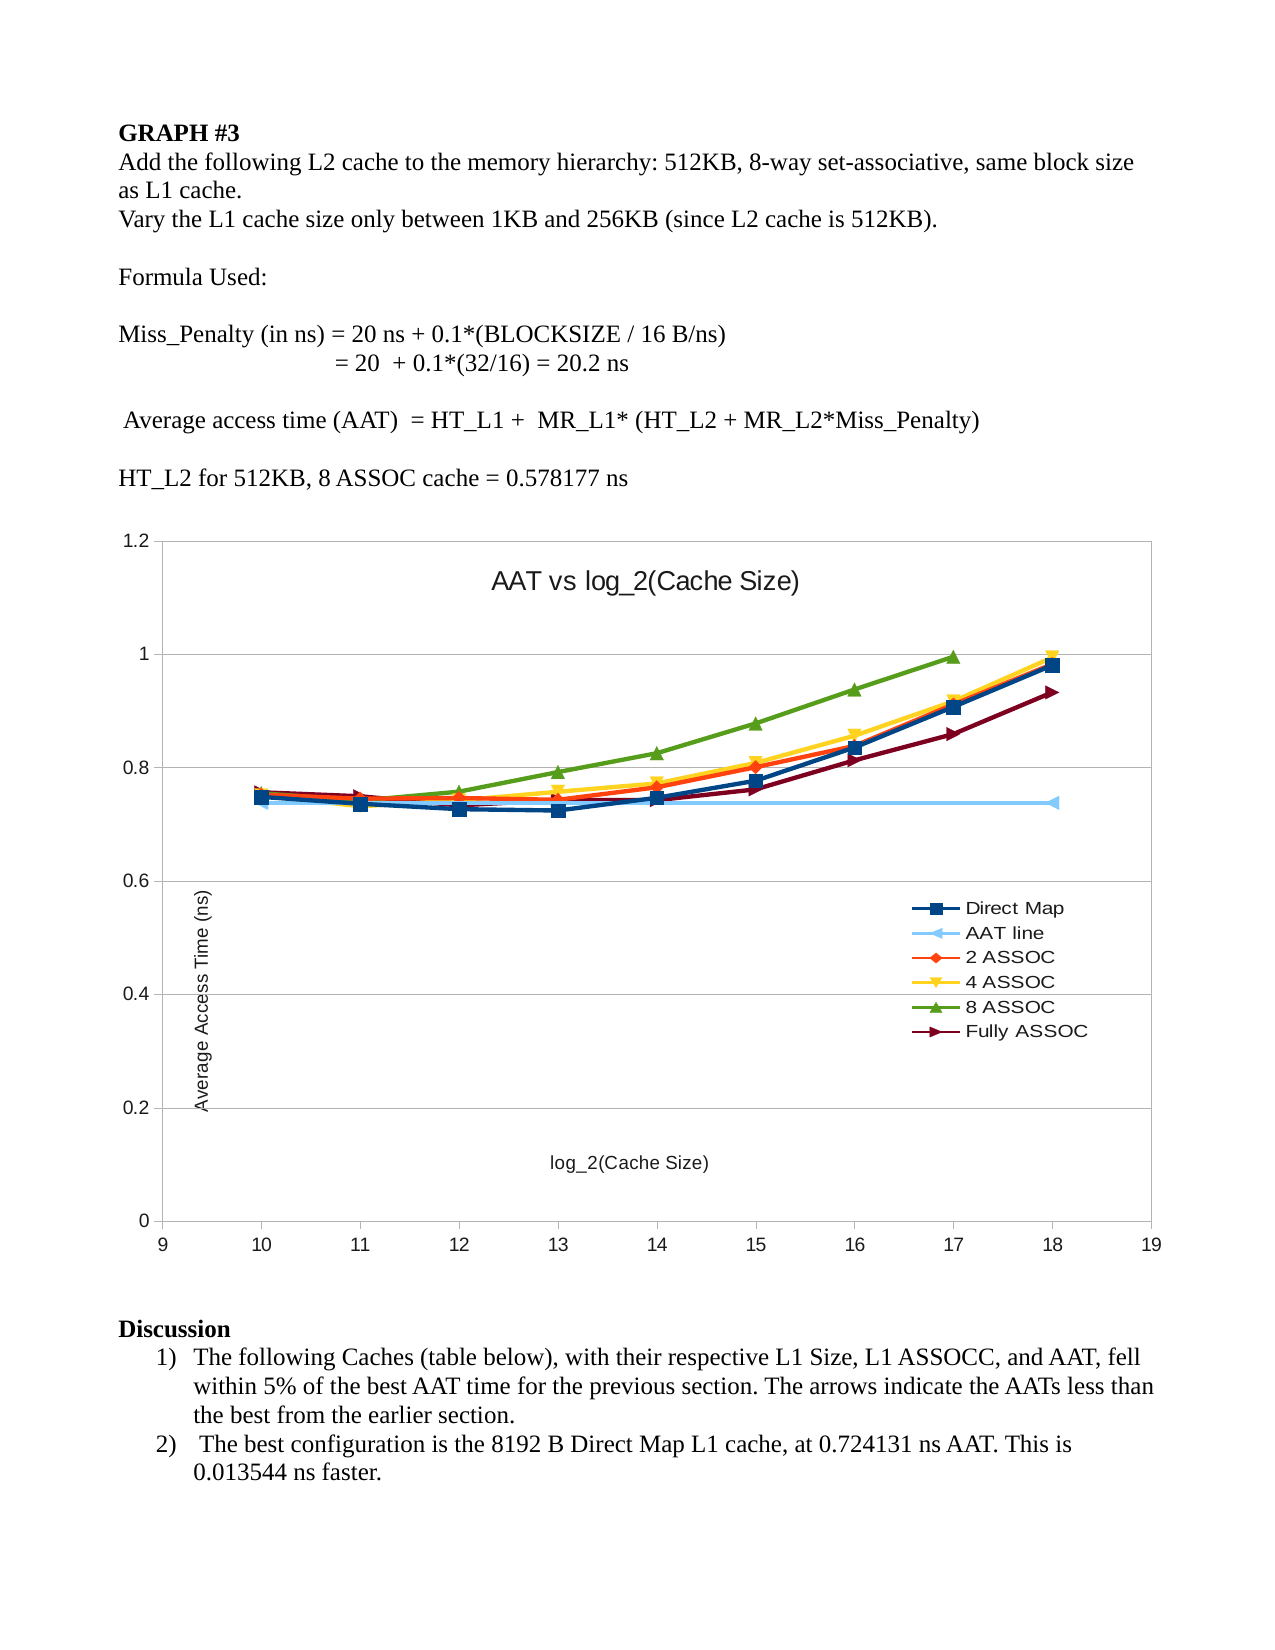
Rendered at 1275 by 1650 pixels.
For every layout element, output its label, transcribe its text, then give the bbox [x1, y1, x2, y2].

list The best configuration is the 8192 B Direct Map L1 cache, at 0.724131 ns AAT. This is 0.013544 ns faster. [156, 1429, 1157, 1486]
text Average access time (AAT) = HT_L1 + MR_L1* (HT_L2 + MR_L2*Miss_Penalty) [118, 406, 1157, 434]
text Vary the L1 cache size only between 1KB and 256KB (since L2 cache is 512KB). [118, 204, 1157, 233]
text Add the following L2 cache to the memory hierarchy: 512KB, 8-way set-associative, same block size as L1 cache. [118, 147, 1157, 204]
text GRAPH #3 [118, 118, 1157, 147]
list The following Caches (table below), with their respective L1 Size, L1 ASSOCC, and AAT, fell within 5% of the best AAT time for the previous section. The arrows indicate the AATs less than the best from the earlier section. [156, 1342, 1157, 1429]
text Miss_Penalty (in ns) = 20 ns + 0.1*(BLOCKSIZE / 16 B/ns) [118, 319, 1157, 348]
text Formula Used: [118, 262, 1157, 291]
text HT_L2 for 512KB, 8 ASSOC cache = 0.578177 ns [118, 463, 1157, 492]
text Discussion [118, 1314, 1157, 1342]
text = 20 + 0.1*(32/16) = 20.2 ns [118, 348, 1157, 377]
